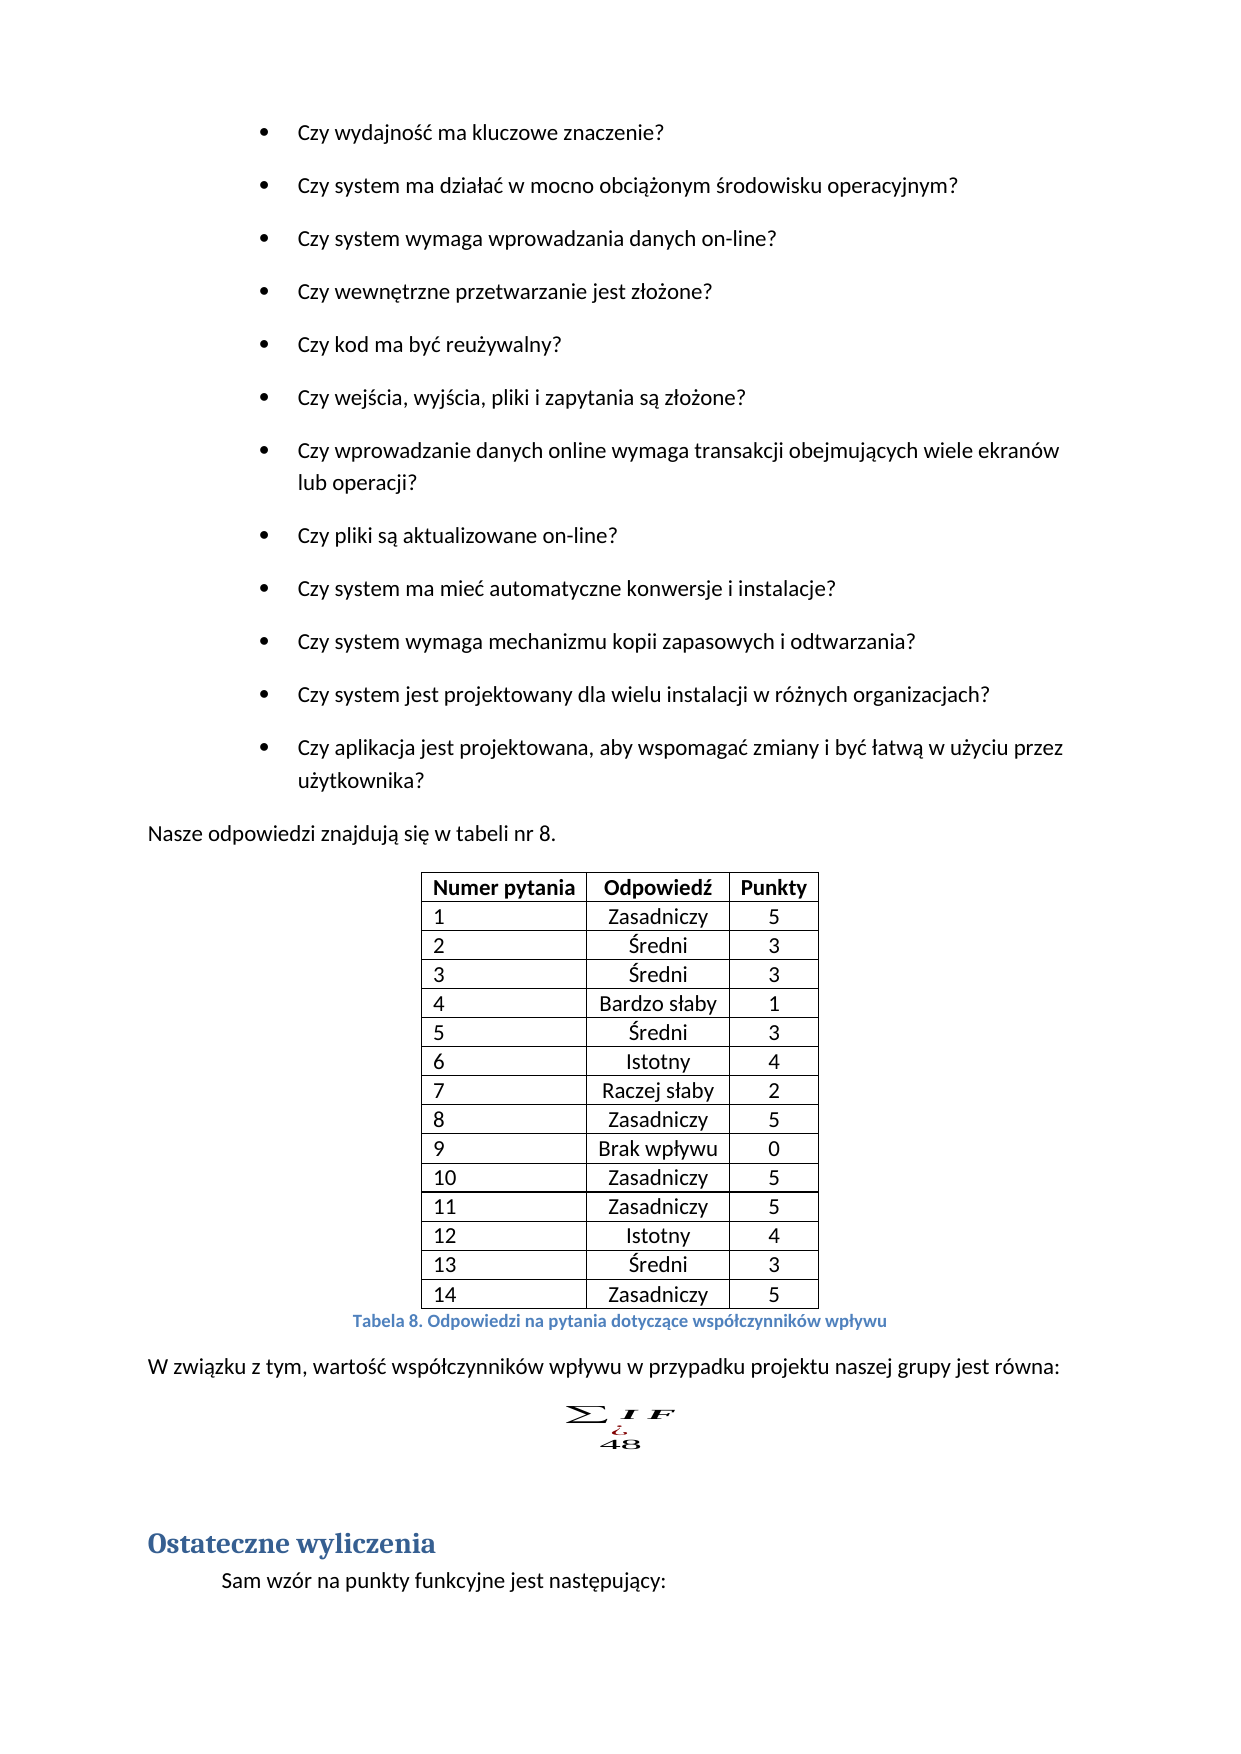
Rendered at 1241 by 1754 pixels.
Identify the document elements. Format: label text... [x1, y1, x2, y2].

table_cell Zasadniczy [587, 1280, 729, 1308]
text Sam wzór na punkty funkcyjne jest następujący: [148, 1566, 1092, 1594]
table_cell Istotny [587, 1222, 729, 1249]
table_cell 8 [422, 1105, 586, 1133]
table_cell 3 [730, 1018, 818, 1046]
table_cell Średni [587, 931, 729, 959]
list Czy system wymaga mechanizmu kopii zapasowych i odtwarzania? [260, 627, 1092, 656]
table_cell 13 [422, 1251, 586, 1279]
table_cell 5 [730, 1105, 818, 1133]
table_cell 5 [730, 1280, 818, 1308]
table_cell 1 [422, 902, 586, 930]
text Tabela 8. Odpowiedzi na pytania dotyczące współczynników wpływu [148, 1309, 1092, 1332]
table_cell Zasadniczy [587, 1105, 729, 1133]
table_cell 3 [730, 1251, 818, 1279]
table_cell 5 [422, 1018, 586, 1046]
table_header Punkty [730, 873, 818, 901]
list Czy wydajność ma kluczowe znaczenie? [260, 118, 1092, 146]
table_cell 6 [422, 1047, 586, 1075]
list Czy aplikacja jest projektowana, aby wspomagać zmiany i być łatwą w użyciu przez użytkownika? [260, 733, 1092, 794]
table_cell Bardzo słaby [587, 989, 729, 1017]
table_cell 7 [422, 1076, 586, 1104]
table_cell 2 [730, 1076, 818, 1104]
list Czy system ma działać w mocno obciążonym środowisku operacyjnym? [260, 171, 1092, 199]
table_cell 4 [730, 1047, 818, 1075]
table_header Odpowiedź [587, 873, 729, 901]
table_cell 2 [422, 931, 586, 959]
table_cell 5 [730, 902, 818, 930]
list Czy wewnętrzne przetwarzanie jest złożone? [260, 277, 1092, 305]
list Czy system jest projektowany dla wielu instalacji w różnych organizacjach? [260, 681, 1092, 708]
table_cell 3 [422, 960, 586, 988]
table_cell Zasadniczy [587, 1193, 729, 1221]
list Czy system wymaga wprowadzania danych on-line? [260, 224, 1092, 252]
table_cell Średni [587, 960, 729, 988]
table_cell 12 [422, 1222, 586, 1249]
table_cell 5 [730, 1164, 818, 1191]
table_cell 11 [422, 1193, 586, 1221]
list Czy system ma mieć automatyczne konwersje i instalacje? [260, 574, 1092, 602]
table_cell 14 [422, 1280, 586, 1308]
table_cell Średni [587, 1018, 729, 1046]
text Nasze odpowiedzi znajdują się w tabeli nr 8. [148, 819, 1092, 847]
table_cell Zasadniczy [587, 902, 729, 930]
table_cell Zasadniczy [587, 1164, 729, 1191]
table_cell 4 [422, 989, 586, 1017]
table_header Numer pytania [422, 873, 586, 901]
table_cell 1 [730, 989, 818, 1017]
table_cell 10 [422, 1164, 586, 1191]
table_cell 3 [730, 960, 818, 988]
table_cell 0 [730, 1134, 818, 1162]
table_cell Istotny [587, 1047, 729, 1075]
text W związku z tym, wartość współczynników wpływu w przypadku projektu naszej grupy jest równa: [148, 1352, 1092, 1381]
table_cell Raczej słaby [587, 1076, 729, 1104]
list Czy wprowadzanie danych online wymaga transakcji obejmujących wiele ekranów lub operacji? [260, 436, 1092, 496]
table_cell 4 [730, 1222, 818, 1249]
table_cell 3 [730, 931, 818, 959]
table_cell Średni [587, 1251, 729, 1279]
table_cell 5 [730, 1193, 818, 1221]
list Czy kod ma być reużywalny? [260, 330, 1092, 358]
table_cell 9 [422, 1134, 586, 1162]
list Czy pliki są aktualizowane on-line? [260, 521, 1092, 549]
table_cell Brak wpływu [587, 1134, 729, 1162]
subtitle Ostateczne wyliczenia [148, 1527, 1092, 1561]
list Czy wejścia, wyjścia, pliki i zapytania są złożone? [260, 383, 1092, 411]
